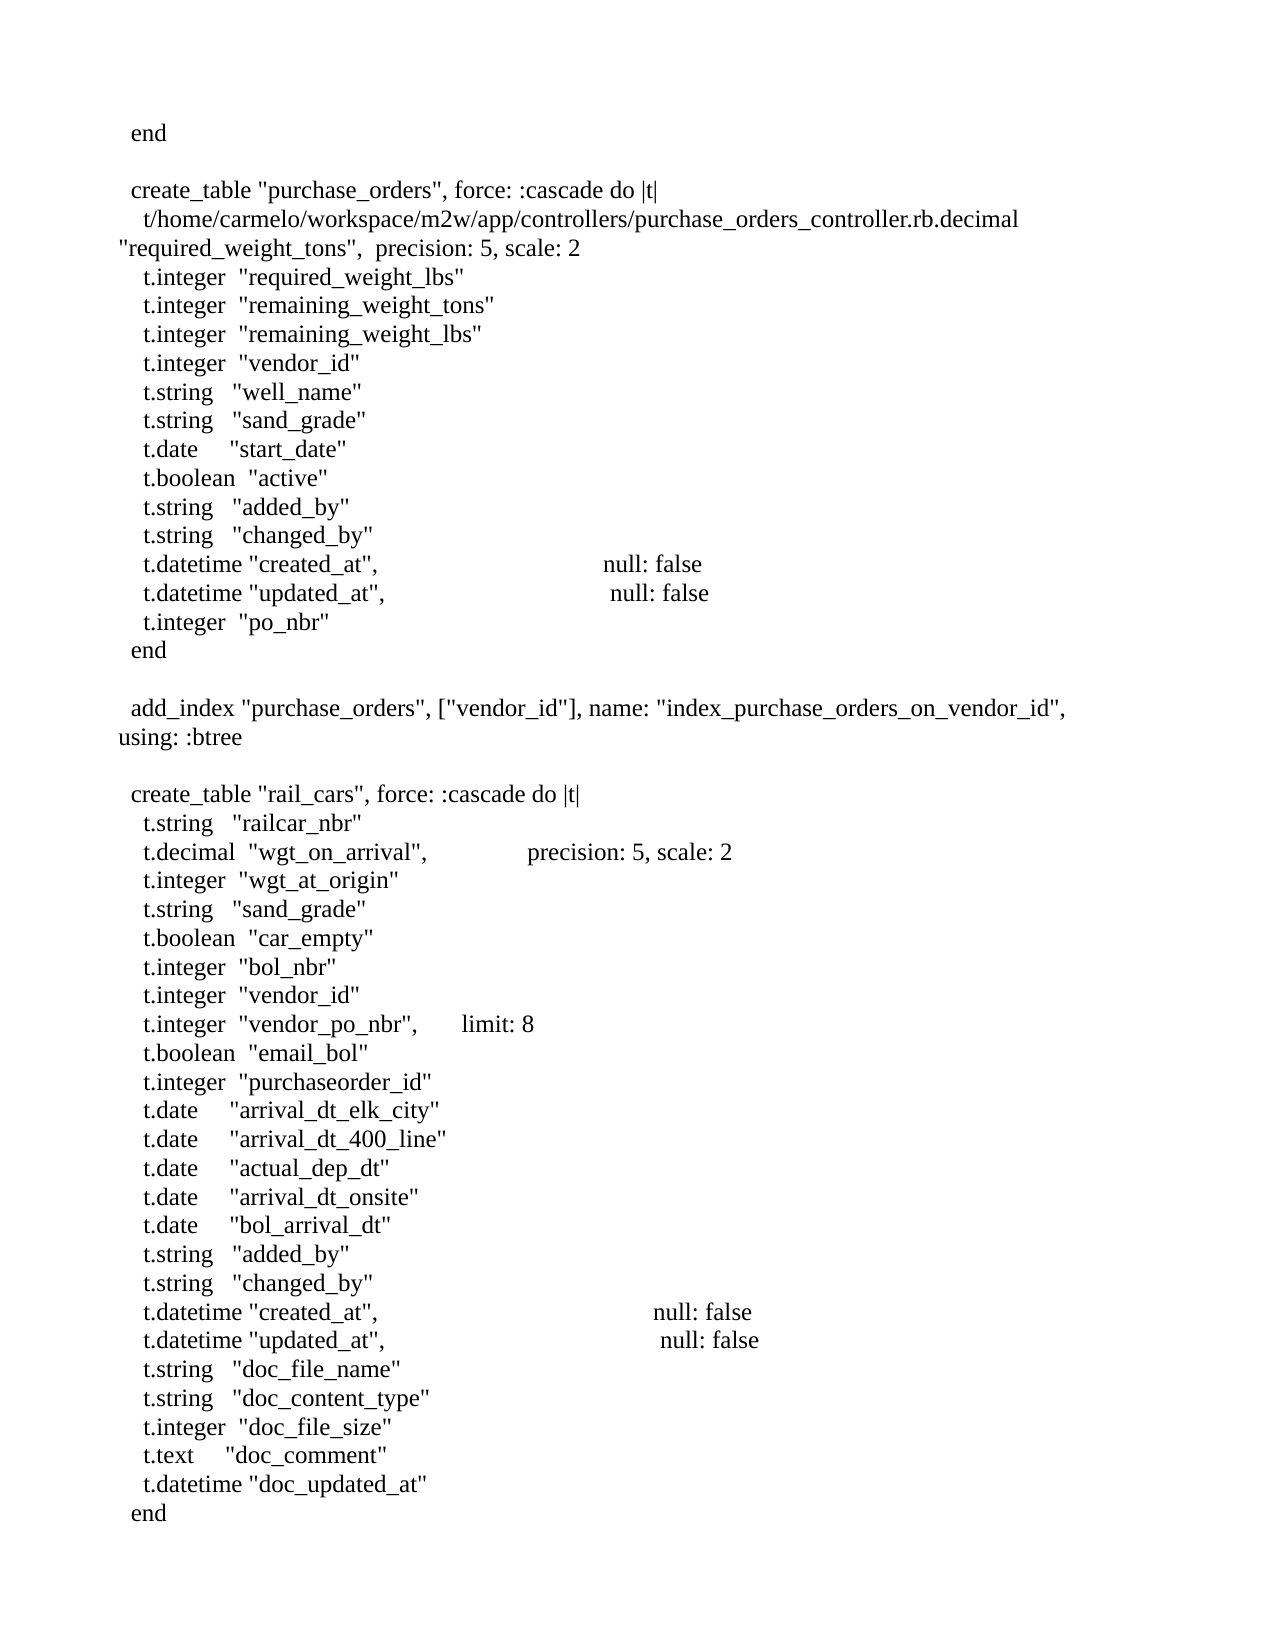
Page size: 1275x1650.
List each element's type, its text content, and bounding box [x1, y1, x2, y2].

text create_table "purchase_orders", force: :cascade do |t| [118, 176, 1157, 204]
text t.integer "remaining_weight_tons" [118, 291, 1157, 319]
text t.string "doc_content_type" [118, 1383, 1157, 1412]
text t.string "railcar_nbr" [118, 808, 1157, 837]
text end [118, 1498, 1157, 1527]
text t.boolean "active" [118, 463, 1157, 492]
text t.integer "vendor_id" [118, 981, 1157, 1009]
text t.integer "required_weight_lbs" [118, 262, 1157, 291]
text end [118, 118, 1157, 147]
text t.text "doc_comment" [118, 1441, 1157, 1469]
text t.integer "po_nbr" [118, 607, 1157, 636]
text t.integer "bol_nbr" [118, 952, 1157, 981]
text t.datetime "updated_at", null: false [118, 578, 1157, 607]
text t.string "sand_grade" [118, 894, 1157, 923]
text t.integer "vendor_id" [118, 348, 1157, 377]
text t.datetime "doc_updated_at" [118, 1469, 1157, 1498]
text create_table "rail_cars", force: :cascade do |t| [118, 779, 1157, 808]
text t.date "arrival_dt_elk_city" [118, 1096, 1157, 1124]
text t.datetime "updated_at", null: false [118, 1326, 1157, 1354]
text t.string "added_by" [118, 1239, 1157, 1268]
text t.datetime "created_at", null: false [118, 549, 1157, 578]
text end [118, 636, 1157, 664]
text t.date "start_date" [118, 434, 1157, 463]
text t.string "added_by" [118, 492, 1157, 521]
text t.date "bol_arrival_dt" [118, 1211, 1157, 1239]
text add_index "purchase_orders", ["vendor_id"], name: "index_purchase_orders_on_vendor_id", using: :btree [118, 693, 1157, 751]
text t/home/carmelo/workspace/m2w/app/controllers/purchase_orders_controller.rb.decimal "required_weight_tons", precision: 5, scale: 2 [118, 204, 1157, 262]
text t.string "changed_by" [118, 521, 1157, 549]
text t.string "doc_file_name" [118, 1354, 1157, 1383]
text t.date "arrival_dt_onsite" [118, 1182, 1157, 1211]
text t.boolean "email_bol" [118, 1038, 1157, 1067]
text t.integer "remaining_weight_lbs" [118, 319, 1157, 348]
text t.date "actual_dep_dt" [118, 1153, 1157, 1182]
text t.string "sand_grade" [118, 406, 1157, 434]
text t.integer "vendor_po_nbr", limit: 8 [118, 1009, 1157, 1038]
text t.string "changed_by" [118, 1268, 1157, 1297]
text t.boolean "car_empty" [118, 923, 1157, 952]
text t.integer "doc_file_size" [118, 1412, 1157, 1441]
text t.date "arrival_dt_400_line" [118, 1124, 1157, 1153]
text t.decimal "wgt_on_arrival", precision: 5, scale: 2 [118, 837, 1157, 866]
text t.datetime "created_at", null: false [118, 1297, 1157, 1326]
text t.integer "purchaseorder_id" [118, 1067, 1157, 1096]
text t.integer "wgt_at_origin" [118, 866, 1157, 894]
text t.string "well_name" [118, 377, 1157, 406]
